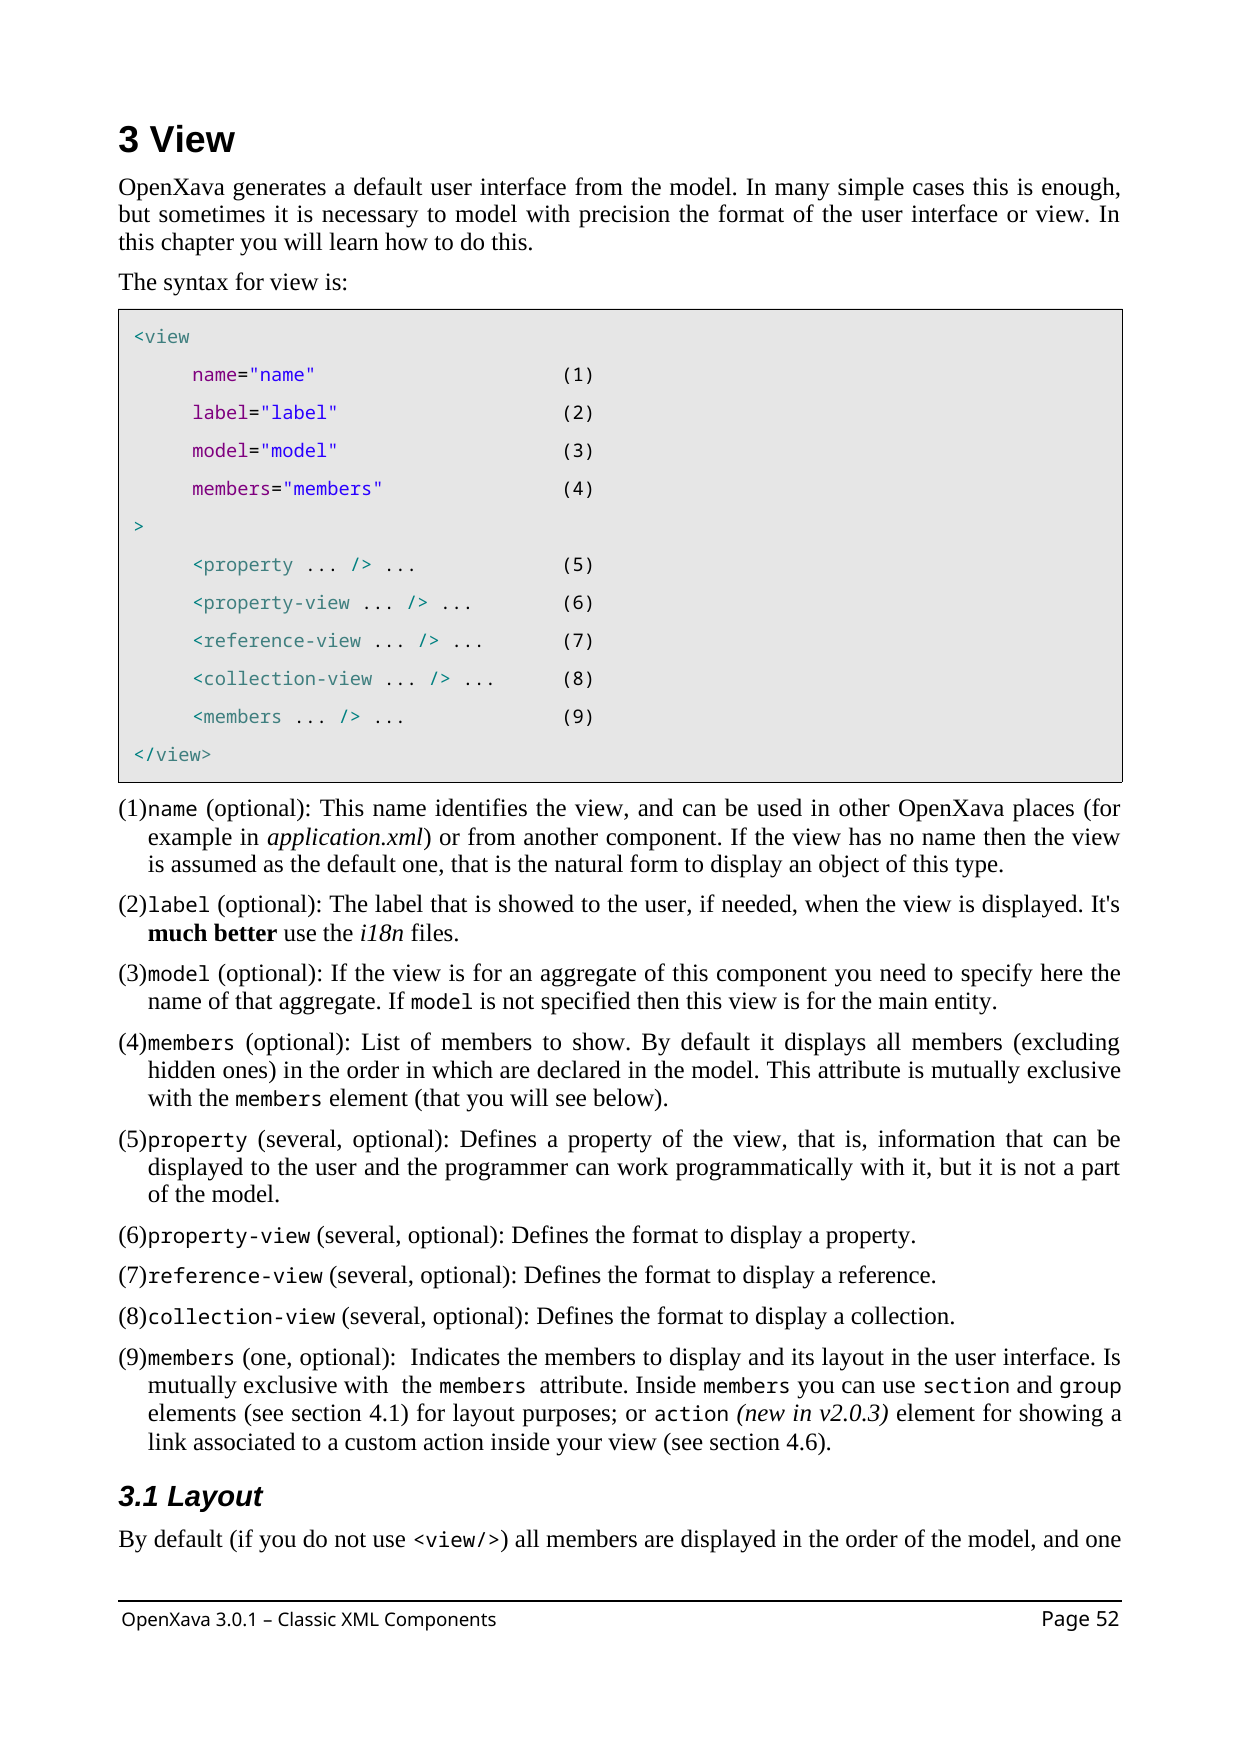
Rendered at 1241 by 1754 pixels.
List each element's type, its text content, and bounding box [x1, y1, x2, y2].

list members (one, optional): Indicates the members to display and its layout in the user interface. Is mutually exclusive with the members attribute. Inside members you can use section and group elements (see section 4.1) for layout purposes; or action (new in v2.0.3) element for showing a link associated to a custom action inside your view (see section 4.6). [118, 1343, 1122, 1455]
subtitle Layout [118, 1480, 1122, 1513]
text <view [119, 310, 1122, 346]
text <property-view ... /> ... (6) [119, 574, 1122, 613]
list name (optional): This name identifies the view, and can be used in other OpenXava places (for example in application.xml) or from another component. If the view has no name then the view is assumed as the default one, that is the natural form to display an object of this type. [118, 794, 1122, 878]
list members (optional): List of members to show. By default it displays all members (excluding hidden ones) in the order in which are declared in the model. This attribute is mutually exclusive with the members element (that you will see below). [118, 1028, 1122, 1112]
subtitle View [118, 118, 1122, 160]
list property (several, optional): Defines a property of the view, that is, information that can be displayed to the user and the programmer can work programmatically with it, but it is not a part of the model. [118, 1125, 1122, 1208]
text OpenXava generates a default user interface from the model. In many simple cases this is enough, but sometimes it is necessary to model with precision the format of the user interface or view. In this chapter you will learn how to do this. [118, 173, 1122, 256]
text members="members" (4) [119, 461, 1122, 498]
text name="name" (1) [119, 346, 1122, 384]
list reference-view (several, optional): Defines the format to display a reference. [118, 1262, 1122, 1290]
text <reference-view ... /> ... (7) [119, 613, 1122, 651]
text <property ... /> ... (5) [119, 537, 1122, 574]
text <collection-view ... /> ... (8) [119, 651, 1122, 689]
text model="model" (3) [119, 422, 1122, 461]
list label (optional): The label that is showed to the user, if needed, when the view is displayed. It's much better use the i18n files. [118, 891, 1122, 947]
list property-view (several, optional): Defines the format to display a property. [118, 1221, 1122, 1249]
text The syntax for view is: [118, 268, 1122, 296]
list collection-view (several, optional): Defines the format to display a collection. [118, 1302, 1122, 1331]
list model (optional): If the view is for an aggregate of this component you need to specify here the name of that aggregate. If model is not specified then this view is for the main entity. [118, 959, 1122, 1016]
text <members ... /> ... (9) [119, 689, 1122, 727]
text label="label" (2) [119, 384, 1122, 422]
text </view> [119, 727, 1122, 782]
text > [119, 498, 1122, 537]
text By default (if you do not use <view/>) all members are displayed in the order of the model, and one [118, 1526, 1122, 1554]
